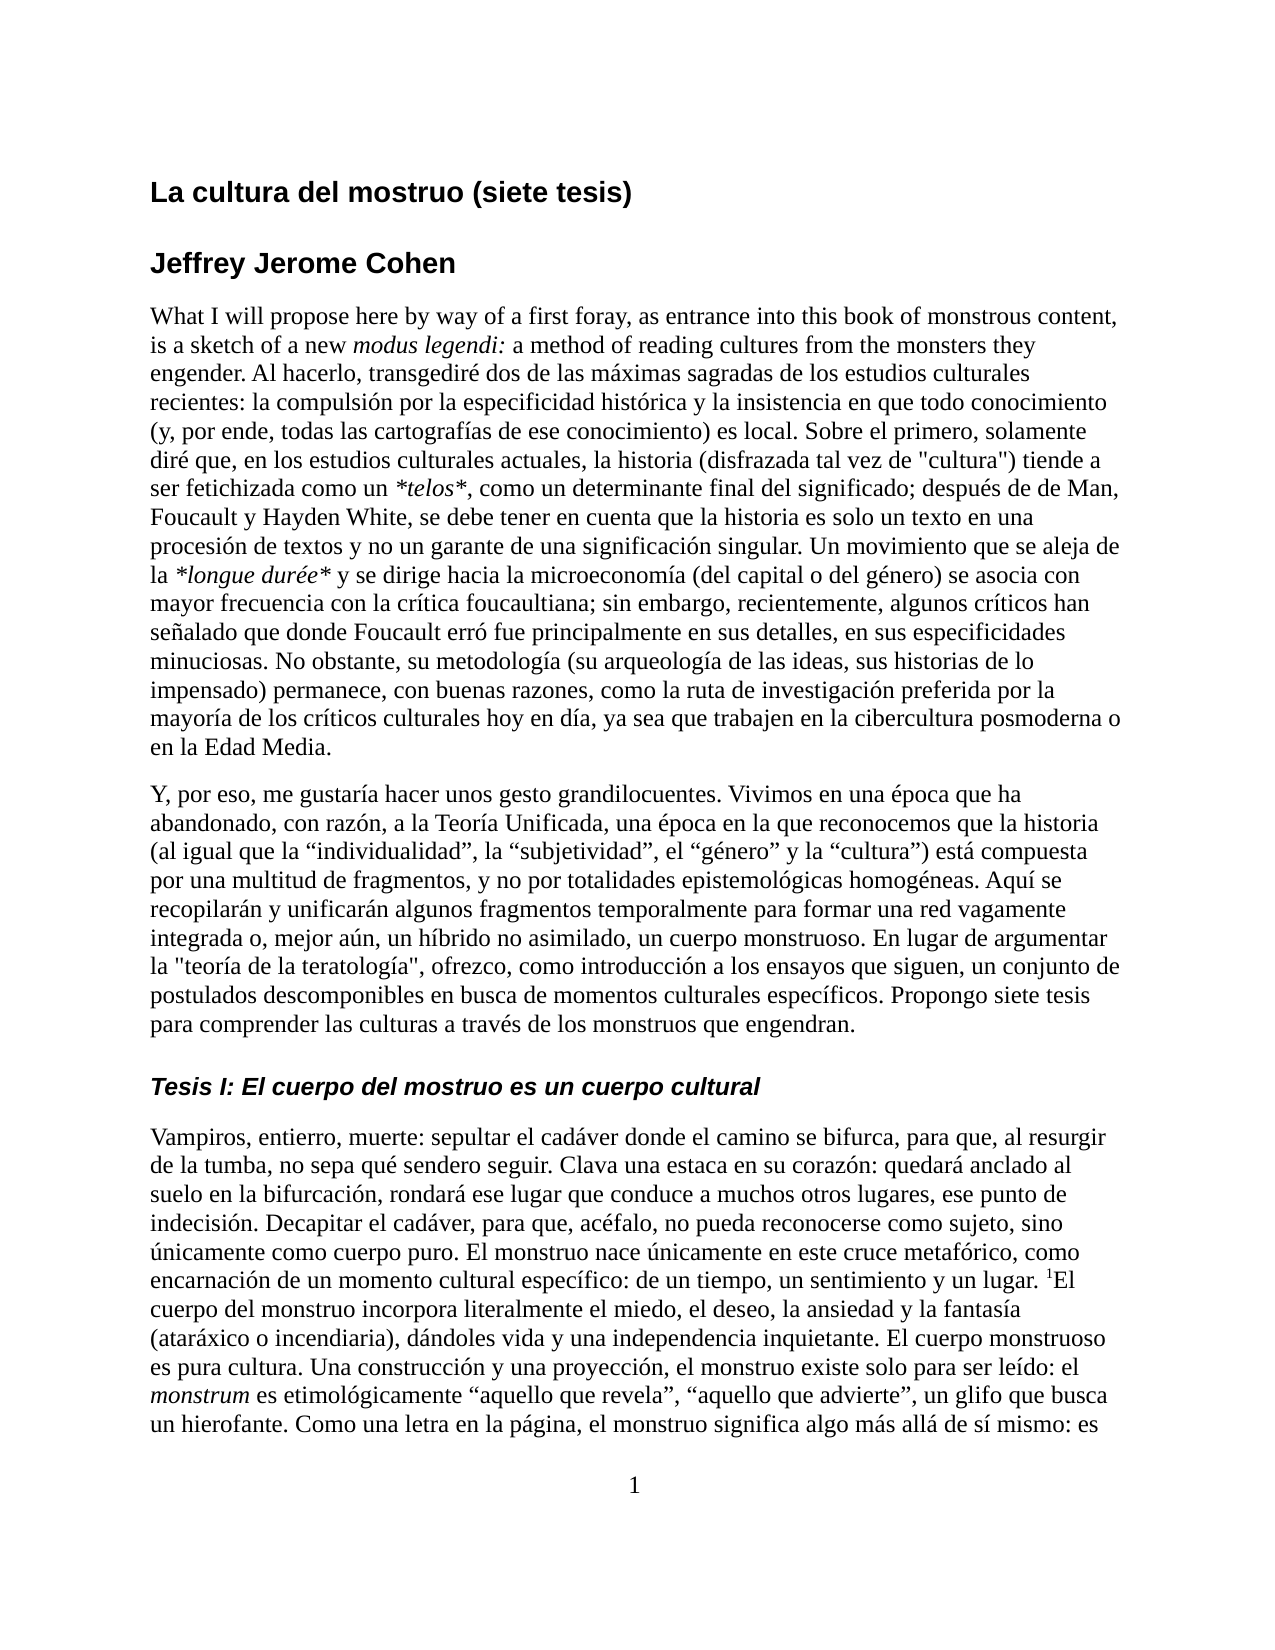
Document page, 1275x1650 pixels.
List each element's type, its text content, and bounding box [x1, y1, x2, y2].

subtitle Jeffrey Jerome Cohen [150, 246, 1125, 279]
subtitle La cultura del mostruo (siete tesis) [150, 175, 1125, 208]
subtitle Tesis I: El cuerpo del mostruo es un cuerpo cultural [150, 1072, 1125, 1100]
text Vampiros, entierro, muerte: sepultar el cadáver donde el camino se bifurca, para que, al resurgir de la tumba, no sepa qué sendero seguir. Clava una estaca en su corazón: quedará anclado al suelo en la bifurcación, rondará ese lugar que conduce a muchos otros lugares, ese punto de indecisión. Decapitar el cadáver, para que, acéfalo, no pueda reconocerse como sujeto, sino únicamente como cuerpo puro. El monstruo nace únicamente en este cruce metafórico, como encarnación de un momento cultural específico: de un tiempo, un sentimiento y un lugar. El cuerpo del monstruo incorpora literalmente el miedo, el deseo, la ansiedad y la fantasía (ataráxico o incendiaria), dándoles vida y una independencia inquietante. El cuerpo monstruoso es pura cultura. Una construcción y una proyección, el monstruo existe solo para ser leído: el monstrum es etimológicamente “aquello que revela”, “aquello que advierte”, un glifo que busca un hierofante. Como una letra en la página, el monstruo significa algo más allá de sí mismo: es [150, 1122, 1125, 1438]
text Y, por eso, me gustaría hacer unos gesto grandilocuentes. Vivimos en una época que ha abandonado, con razón, a la Teoría Unificada, una época en la que reconocemos que la historia (al igual que la “individualidad”, la “subjetividad”, el “género” y la “cultura”) está compuesta por una multitud de fragmentos, y no por totalidades epistemológicas homogéneas. Aquí se recopilarán y unificarán algunos fragmentos temporalmente para formar una red vagamente integrada o, mejor aún, un híbrido no asimilado, un cuerpo monstruoso. En lugar de argumentar la "teoría de la teratología", ofrezco, como introducción a los ensayos que siguen, un conjunto de postulados descomponibles en busca de momentos culturales específicos. Propongo siete tesis para comprender las culturas a través de los monstruos que engendran. [150, 779, 1125, 1038]
text What I will propose here by way of a first foray, as entrance into this book of monstrous content, is a sketch of a new modus legendi: a method of reading cultures from the monsters they engender. Al hacerlo, transgediré dos de las máximas sagradas de los estudios culturales recientes: la compulsión por la especificidad histórica y la insistencia en que todo conocimiento (y, por ende, todas las cartografías de ese conocimiento) es local. Sobre el primero, solamente diré que, en los estudios culturales actuales, la historia (disfrazada tal vez de "cultura") tiende a ser fetichizada como un *telos*, como un determinante final del significado; después de de Man, Foucault y Hayden White, se debe tener en cuenta que la historia es solo un texto en una procesión de textos y no un garante de una significación singular. Un movimiento que se aleja de la *longue durée* y se dirige hacia la microeconomía (del capital o del género) se asocia con mayor frecuencia con la crítica foucaultiana; sin embargo, recientemente, algunos críticos han señalado que donde Foucault erró fue principalmente en sus detalles, en sus especificidades minuciosas. No obstante, su metodología (su arqueología de las ideas, sus historias de lo impensado) permanece, con buenas razones, como la ruta de investigación preferida por la mayoría de los críticos culturales hoy en día, ya sea que trabajen en la cibercultura posmoderna o en la Edad Media. [150, 301, 1125, 761]
